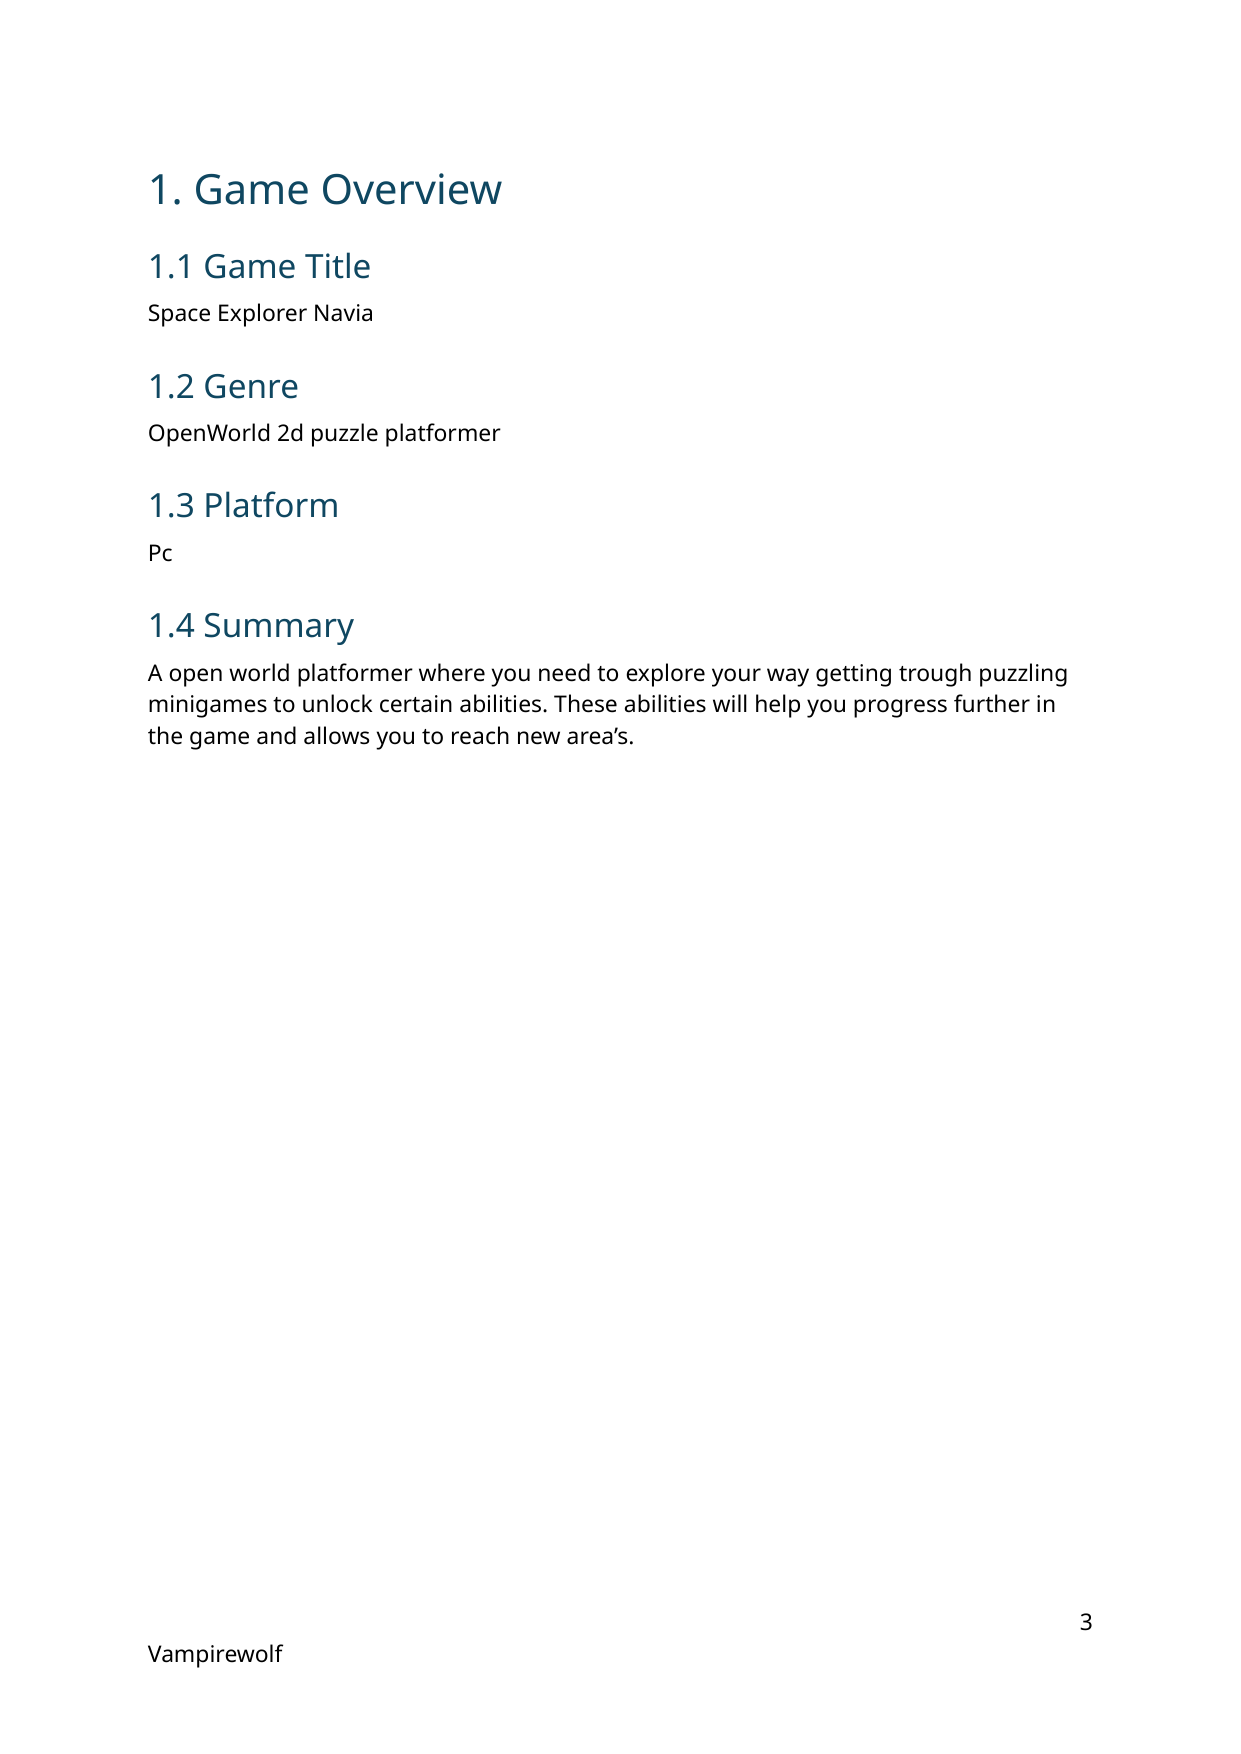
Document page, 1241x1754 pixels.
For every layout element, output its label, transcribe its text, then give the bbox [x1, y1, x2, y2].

text A open world platformer where you need to explore your way getting trough puzzling minigames to unlock certain abilities. These abilities will help you progress further in the game and allows you to reach new area’s. [148, 657, 1093, 752]
subtitle 1.3 Platform [148, 482, 1093, 528]
subtitle 1.1 Game Title [148, 243, 1093, 288]
text Pc [148, 537, 1093, 568]
text Space Explorer Navia [148, 297, 1093, 328]
text OpenWorld 2d puzzle platformer [148, 417, 1093, 448]
subtitle 1.4 Summary [148, 602, 1093, 647]
subtitle 1. Game Overview [148, 160, 1093, 217]
subtitle 1.2 Genre [148, 362, 1093, 408]
